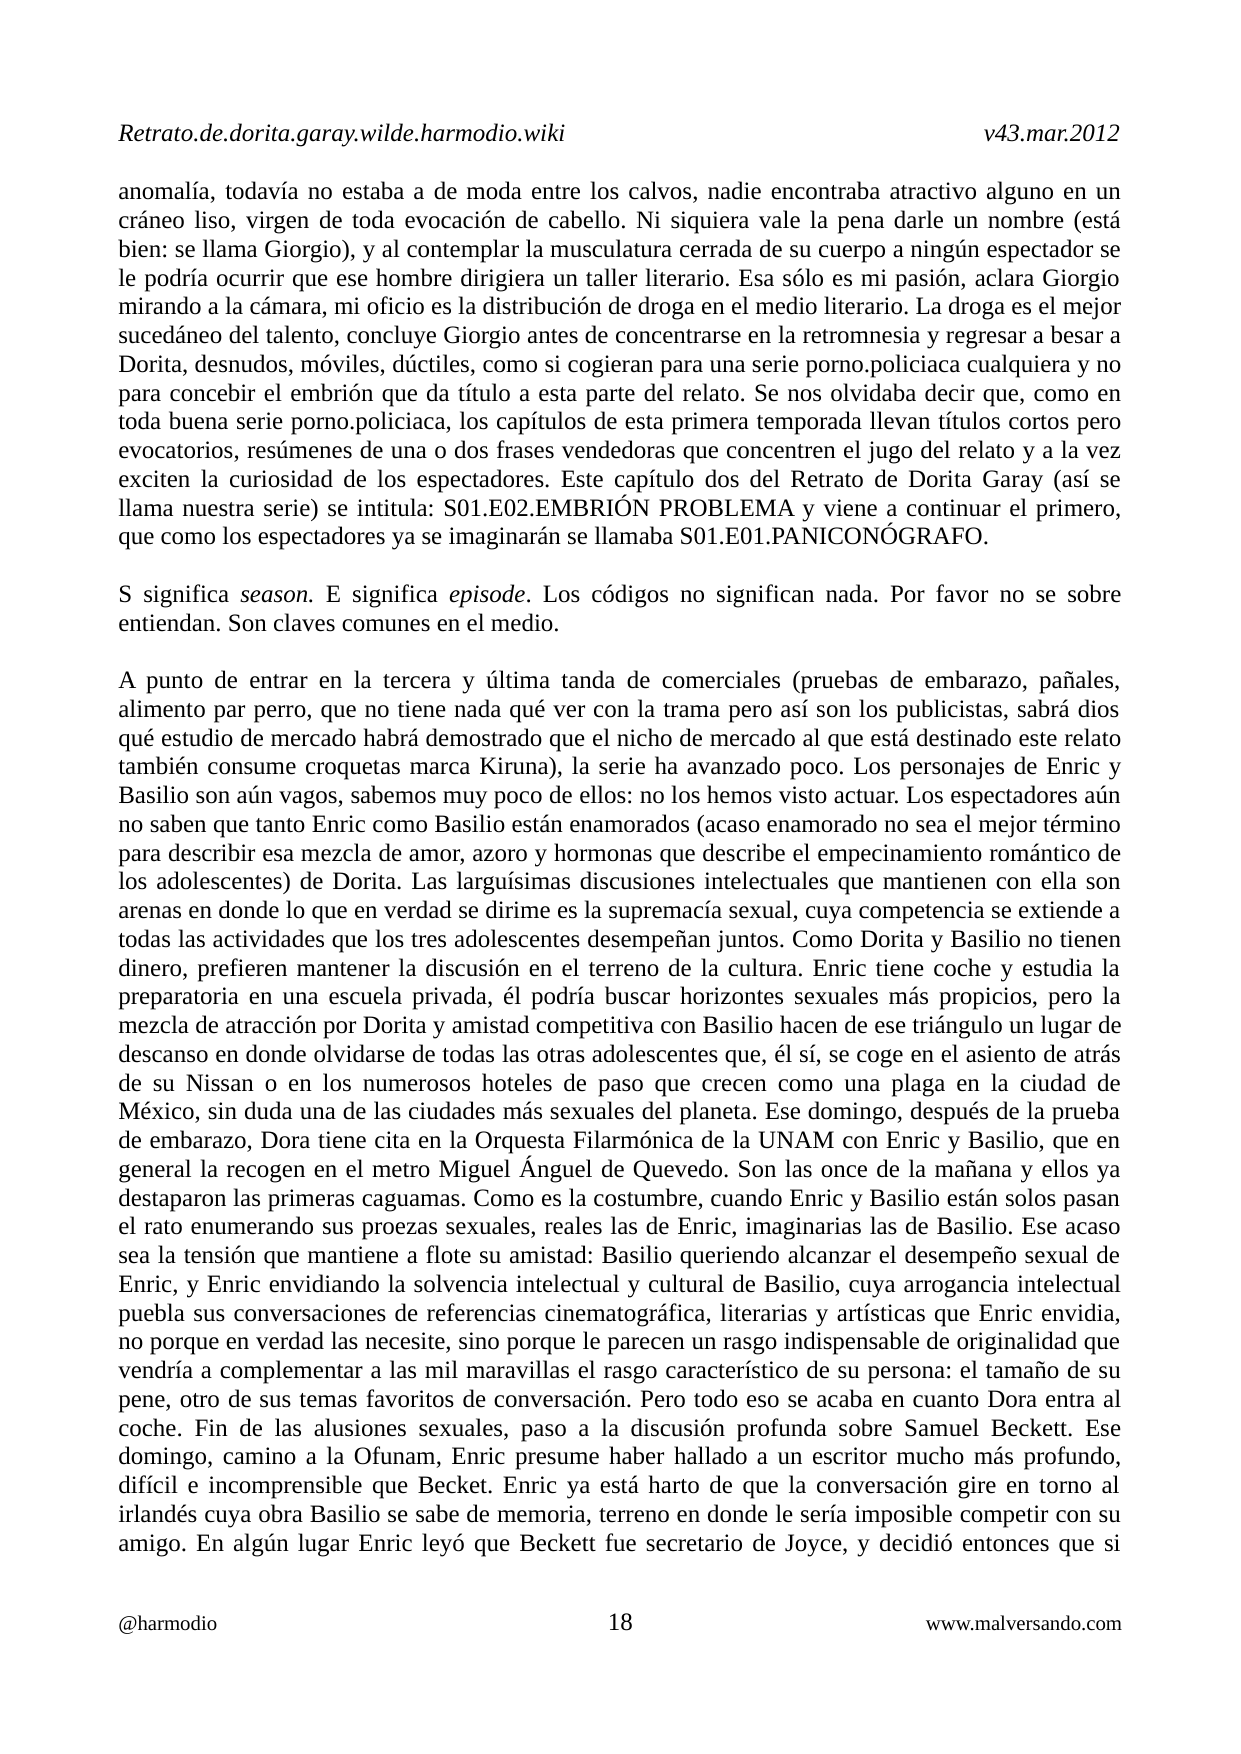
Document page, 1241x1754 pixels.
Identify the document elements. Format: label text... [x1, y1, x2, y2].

text S significa season. E significa episode. Los códigos no significan nada. Por favor no se sobre entiendan. Son claves comunes en el medio. [118, 579, 1122, 636]
text A punto de entrar en la tercera y última tanda de comerciales (pruebas de embarazo, pañales, alimento par perro, que no tiene nada qué ver con la trama pero así son los publicistas, sabrá dios qué estudio de mercado habrá demostrado que el nicho de mercado al que está destinado este relato también consume croquetas marca Kiruna), la serie ha avanzado poco. Los personajes de Enric y Basilio son aún vagos, sabemos muy poco de ellos: no los hemos visto actuar. Los espectadores aún no saben que tanto Enric como Basilio están enamorados (acaso enamorado no sea el mejor término para describir esa mezcla de amor, azoro y hormonas que describe el empecinamiento romántico de los adolescentes) de Dorita. Las larguísimas discusiones intelectuales que mantienen con ella son arenas en donde lo que en verdad se dirime es la supremacía sexual, cuya competencia se extiende a todas las actividades que los tres adolescentes desempeñan juntos. Como Dorita y Basilio no tienen dinero, prefieren mantener la discusión en el terreno de la cultura. Enric tiene coche y estudia la preparatoria en una escuela privada, él podría buscar horizontes sexuales más propicios, pero la mezcla de atracción por Dorita y amistad competitiva con Basilio hacen de ese triángulo un lugar de descanso en donde olvidarse de todas las otras adolescentes que, él sí, se coge en el asiento de atrás de su Nissan o en los numerosos hoteles de paso que crecen como una plaga en la ciudad de México, sin duda una de las ciudades más sexuales del planeta. Ese domingo, después de la prueba de embarazo, Dora tiene cita en la Orquesta Filarmónica de la UNAM con Enric y Basilio, que en general la recogen en el metro Miguel Ánguel de Quevedo. Son las once de la mañana y ellos ya destaparon las primeras caguamas. Como es la costumbre, cuando Enric y Basilio están solos pasan el rato enumerando sus proezas sexuales, reales las de Enric, imaginarias las de Basilio. Ese acaso sea la tensión que mantiene a flote su amistad: Basilio queriendo alcanzar el desempeño sexual de Enric, y Enric envidiando la solvencia intelectual y cultural de Basilio, cuya arrogancia intelectual puebla sus conversaciones de referencias cinematográfica, literarias y artísticas que Enric envidia, no porque en verdad las necesite, sino porque le parecen un rasgo indispensable de originalidad que vendría a complementar a las mil maravillas el rasgo característico de su persona: el tamaño de su pene, otro de sus temas favoritos de conversación. Pero todo eso se acaba en cuanto Dora entra al coche. Fin de las alusiones sexuales, paso a la discusión profunda sobre Samuel Beckett. Ese domingo, camino a la Ofunam, Enric presume haber hallado a un escritor mucho más profundo, difícil e incomprensible que Becket. Enric ya está harto de que la conversación gire en torno al irlandés cuya obra Basilio se sabe de memoria, terreno en donde le sería imposible competir con su amigo. En algún lugar Enric leyó que Beckett fue secretario de Joyce, y decidió entonces que si [118, 665, 1122, 1556]
text anomalía, todavía no estaba a de moda entre los calvos, nadie encontraba atractivo alguno en un cráneo liso, virgen de toda evocación de cabello. Ni siquiera vale la pena darle un nombre (está bien: se llama Giorgio), y al contemplar la musculatura cerrada de su cuerpo a ningún espectador se le podría ocurrir que ese hombre dirigiera un taller literario. Esa sólo es mi pasión, aclara Giorgio mirando a la cámara, mi oficio es la distribución de droga en el medio literario. La droga es el mejor sucedáneo del talento, concluye Giorgio antes de concentrarse en la retromnesia y regresar a besar a Dorita, desnudos, móviles, dúctiles, como si cogieran para una serie porno.policiaca cualquiera y no para concebir el embrión que da título a esta parte del relato. Se nos olvidaba decir que, como en toda buena serie porno.policiaca, los capítulos de esta primera temporada llevan títulos cortos pero evocatorios, resúmenes de una o dos frases vendedoras que concentren el jugo del relato y a la vez exciten la curiosidad de los espectadores. Este capítulo dos del Retrato de Dorita Garay (así se llama nuestra serie) se intitula: S01.E02.EMBRIÓN PROBLEMA y viene a continuar el primero, que como los espectadores ya se imaginarán se llamaba S01.E01.PANICONÓGRAFO. [118, 176, 1122, 550]
